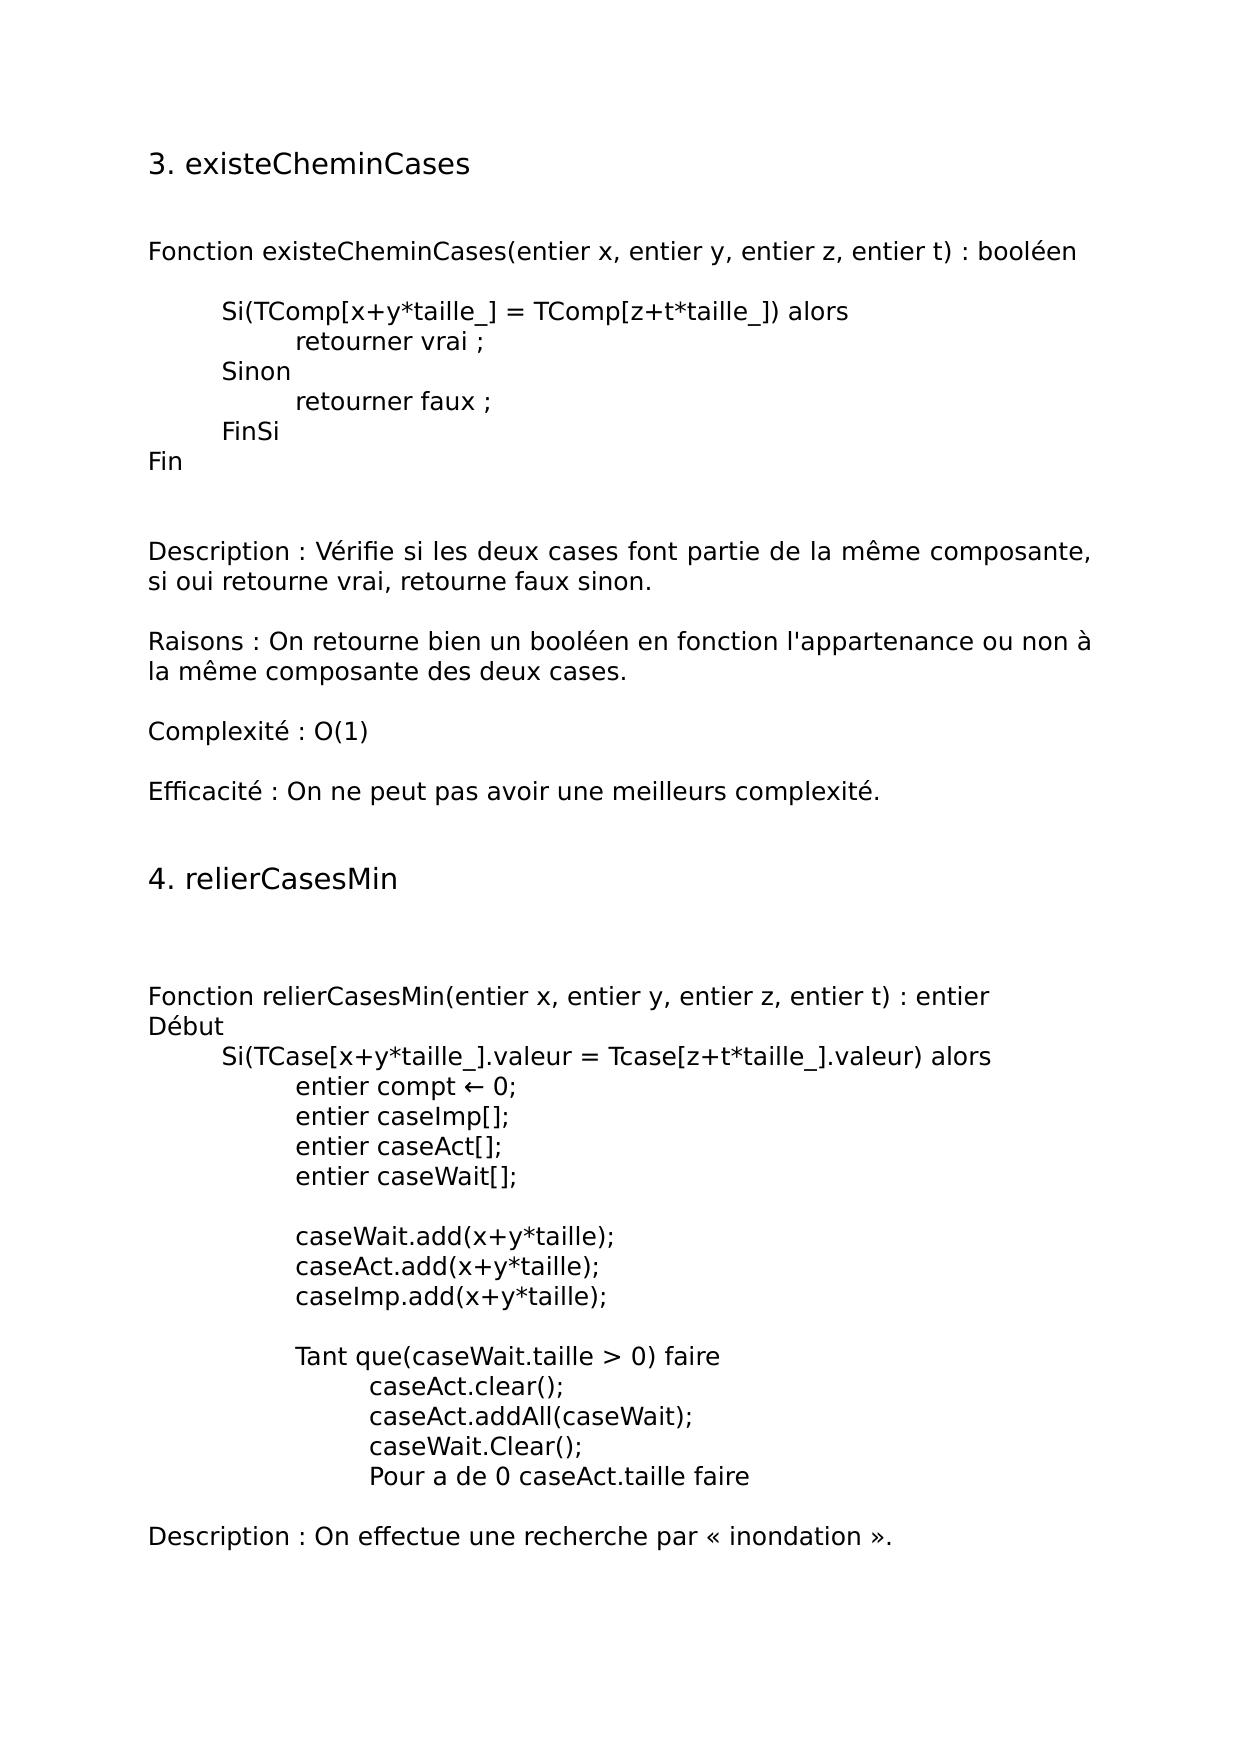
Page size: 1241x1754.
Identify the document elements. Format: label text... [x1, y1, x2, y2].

text Raisons : On retourne bien un booléen en fonction l'appartenance ou non à la même composante des deux cases. [148, 627, 1093, 687]
text caseWait.add(x+y*taille); [148, 1222, 1093, 1252]
text Efficacité : On ne peut pas avoir une meilleurs complexité. [148, 777, 1093, 807]
text Complexité : O(1) [148, 717, 1093, 747]
text entier caseAct[]; [148, 1132, 1093, 1162]
text caseWait.Clear(); [148, 1432, 1093, 1462]
text Fin [148, 447, 1093, 477]
text Description : On effectue une recherche par « inondation ». [148, 1522, 1093, 1552]
text retourner vrai ; [148, 327, 1093, 357]
text Si(TCase[x+y*taille_].valeur = Tcase[z+t*taille_].valeur) alors [148, 1042, 1093, 1072]
text FinSi [148, 417, 1093, 447]
text caseAct.addAll(caseWait); [148, 1402, 1093, 1432]
text Description : Vérifie si les deux cases font partie de la même composante, si oui retourne vrai, retourne faux sinon. [148, 537, 1093, 597]
text entier caseImp[]; [148, 1102, 1093, 1132]
subtitle 3. existeCheminCases [148, 148, 1093, 182]
text entier caseWait[]; [148, 1162, 1093, 1192]
text caseImp.add(x+y*taille); [148, 1282, 1093, 1312]
text Début [148, 1012, 1093, 1042]
text Tant que(caseWait.taille > 0) faire [148, 1342, 1093, 1372]
subtitle 4. relierCasesMin [148, 862, 1093, 896]
text Sinon [148, 357, 1093, 387]
text Pour a de 0 caseAct.taille faire [148, 1462, 1093, 1492]
text entier compt ← 0; [148, 1072, 1093, 1102]
text Si(TComp[x+y*taille_] = TComp[z+t*taille_]) alors [148, 297, 1093, 327]
text Fonction existeCheminCases(entier x, entier y, entier z, entier t) : booléen [148, 237, 1093, 267]
text caseAct.clear(); [148, 1372, 1093, 1402]
text Fonction relierCasesMin(entier x, entier y, entier z, entier t) : entier [148, 982, 1093, 1012]
text caseAct.add(x+y*taille); [148, 1252, 1093, 1282]
text retourner faux ; [148, 387, 1093, 417]
